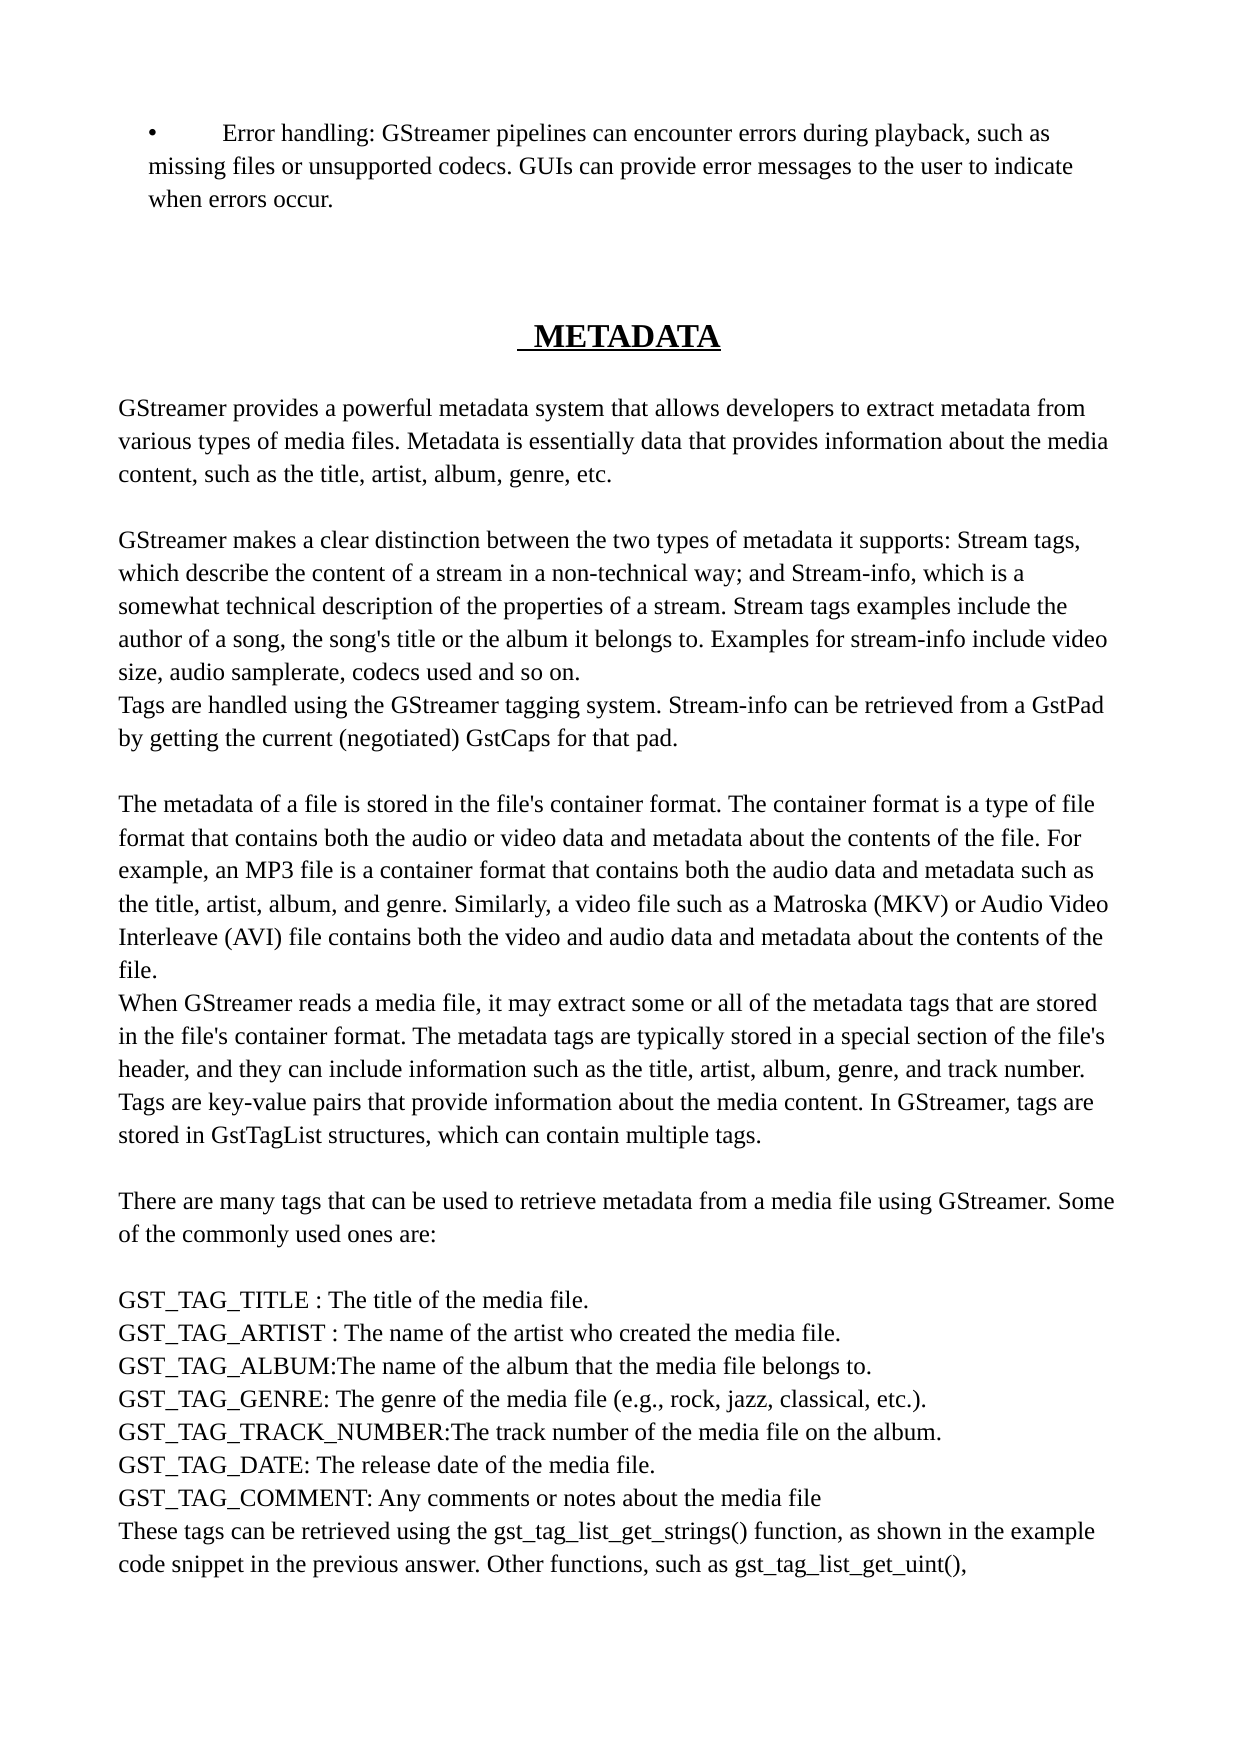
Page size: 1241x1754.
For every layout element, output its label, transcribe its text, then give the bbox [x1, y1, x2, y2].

list Error handling: GStreamer pipelines can encounter errors during playback, such as missing files or unsupported codecs. GUIs can provide error messages to the user to indicate when errors occur. [148, 118, 1122, 213]
text GST_TAG_ALBUM:The name of the album that the media file belongs to. [118, 1351, 1122, 1380]
text When GStreamer reads a media file, it may extract some or all of the metadata tags that are stored in the file's container format. The metadata tags are typically stored in a special section of the file's header, and they can include information such as the title, artist, album, genre, and track number. Tags are key-value pairs that provide information about the media content. In GStreamer, tags are stored in GstTagList structures, which can contain multiple tags. [118, 988, 1122, 1148]
text These tags can be retrieved using the gst_tag_list_get_strings() function, as shown in the example code snippet in the previous answer. Other functions, such as gst_tag_list_get_uint(), [118, 1516, 1122, 1578]
text GST_TAG_TITLE : The title of the media file. [118, 1285, 1122, 1314]
text GST_TAG_GENRE: The genre of the media file (e.g., rock, jazz, classical, etc.). [118, 1384, 1122, 1413]
text The metadata of a file is stored in the file's container format. The container format is a type of file format that contains both the audio or video data and metadata about the contents of the file. For example, an MP3 file is a container format that contains both the audio data and metadata such as the title, artist, album, and genre. Similarly, a video file such as a Matroska (MKV) or Audio Video Interleave (AVI) file contains both the video and audio data and metadata about the contents of the file. [118, 789, 1122, 983]
text GST_TAG_COMMENT: Any comments or notes about the media file [118, 1483, 1122, 1512]
text GStreamer makes a clear distinction between the two types of metadata it supports: Stream tags, which describe the content of a stream in a non-technical way; and Stream-info, which is a somewhat technical description of the properties of a stream. Stream tags examples include the author of a song, the song's title or the album it belongs to. Examples for stream-info include video size, audio samplerate, codecs used and so on. [118, 525, 1122, 686]
text GST_TAG_TRACK_NUMBER:The track number of the media file on the album. [118, 1417, 1122, 1446]
text GST_TAG_DATE: The release date of the media file. [118, 1450, 1122, 1479]
text GStreamer provides a powerful metadata system that allows developers to extract metadata from various types of media files. Metadata is essentially data that provides information about the media content, such as the title, artist, album, genre, etc. [118, 393, 1122, 488]
text METADATA [148, 316, 1122, 354]
text Tags are handled using the GStreamer tagging system. Stream-info can be retrieved from a GstPad by getting the current (negotiated) GstCaps for that pad. [118, 691, 1122, 752]
text GST_TAG_ARTIST : The name of the artist who created the media file. [118, 1318, 1122, 1347]
text There are many tags that can be used to retrieve metadata from a media file using GStreamer. Some of the commonly used ones are: [118, 1186, 1122, 1248]
